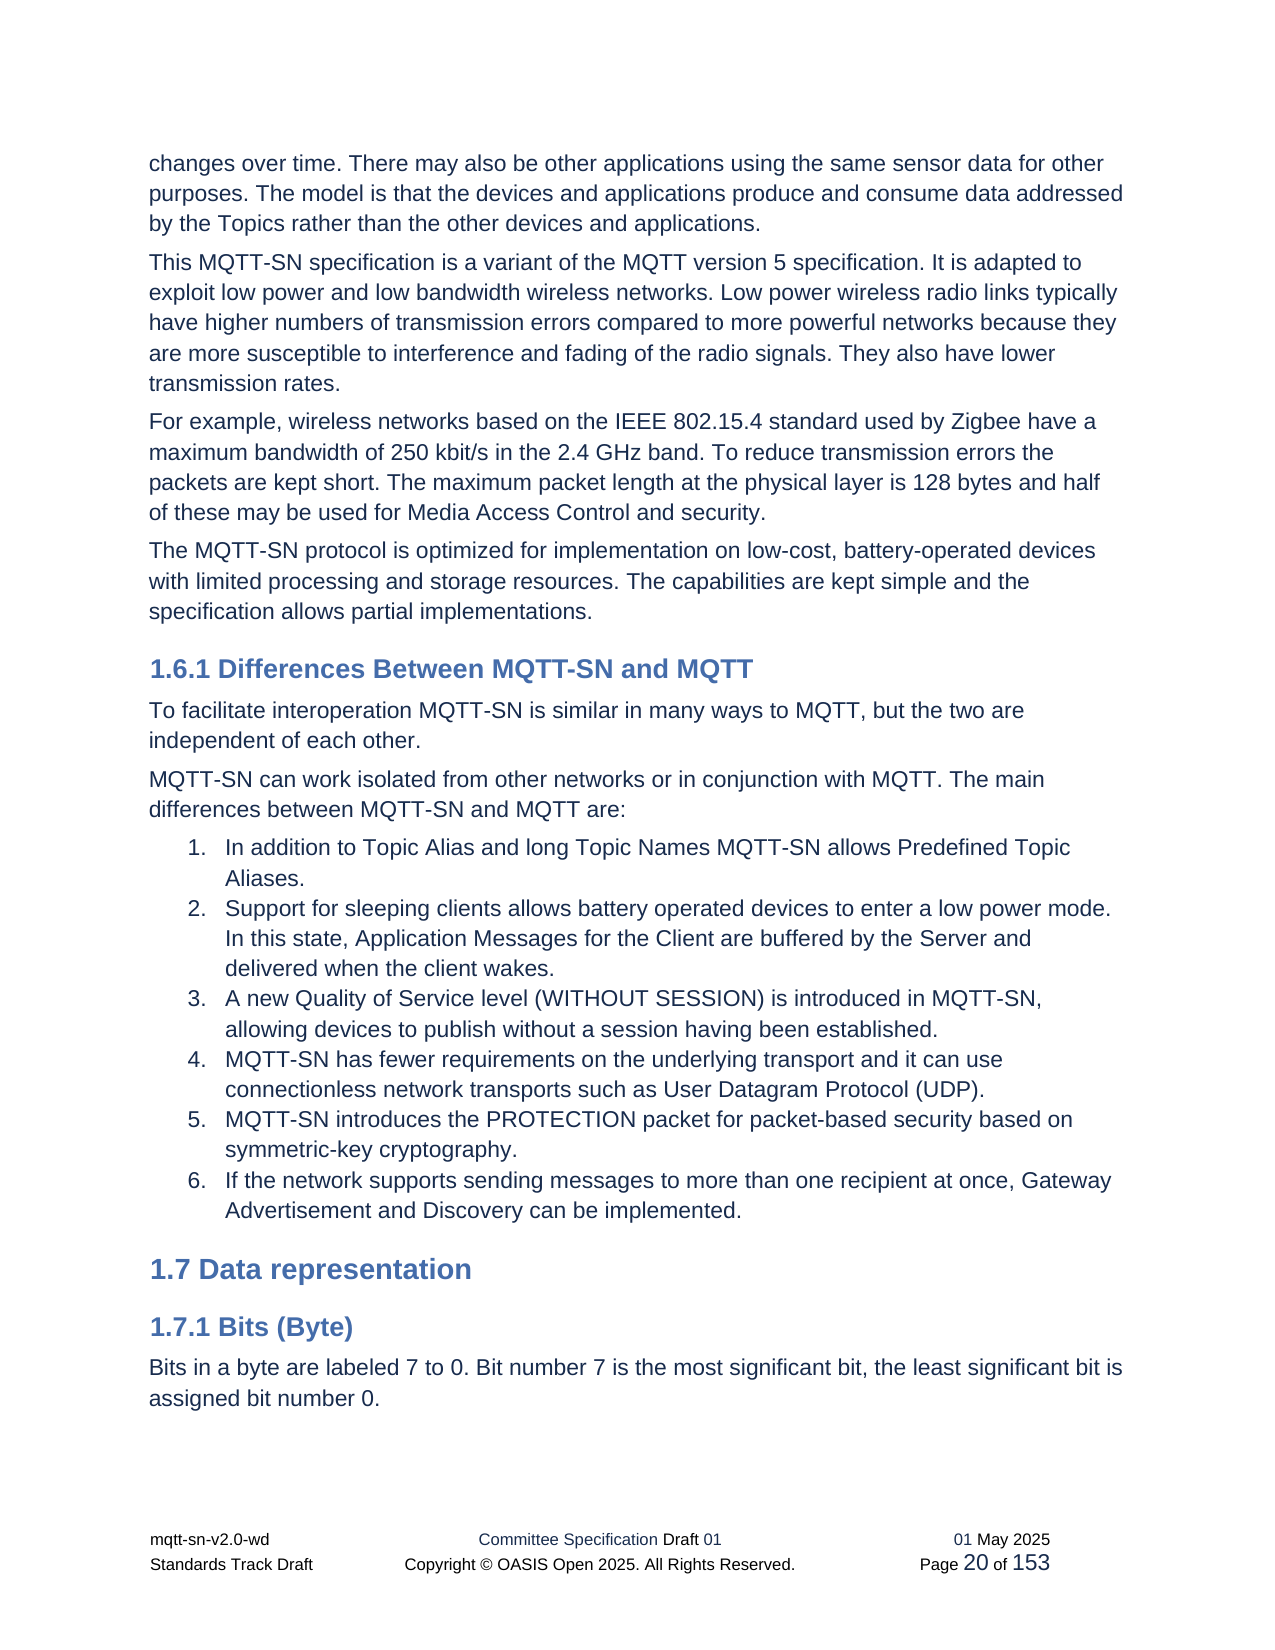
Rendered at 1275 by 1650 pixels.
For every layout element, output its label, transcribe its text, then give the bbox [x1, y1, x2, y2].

list MQTT-SN has fewer requirements on the underlying transport and it can use connectionless network transports such as User Datagram Protocol (UDP). [187, 1046, 1124, 1102]
text This MQTT-SN specification is a variant of the MQTT version 5 specification. It is adapted to exploit low power and low bandwidth wireless networks. Low power wireless radio links typically have higher numbers of transmission errors compared to more powerful networks because they are more susceptible to interference and fading of the radio signals. They also have lower transmission rates. [148, 249, 1124, 396]
list MQTT-SN introduces the PROTECTION packet for packet-based security based on symmetric-key cryptography. [187, 1106, 1124, 1163]
subtitle 1.7 Data representation [150, 1252, 1124, 1286]
text For example, wireless networks based on the IEEE 802.15.4 standard used by Zigbee have a maximum bandwidth of 250 kbit/s in the 2.4 GHz band. To reduce transmission errors the packets are kept short. The maximum packet length at the physical layer is 128 bytes and half of these may be used for Media Access Control and security. [148, 408, 1124, 525]
text To facilitate interoperation MQTT-SN is similar in many ways to MQTT, but the two are independent of each other. [148, 697, 1124, 753]
text changes over time. There may also be other applications using the same sensor data for other purposes. The model is that the devices and applications produce and consume data addressed by the Topics rather than the other devices and applications. [148, 150, 1124, 237]
subtitle 1.7.1 Bits (Byte) [150, 1311, 1124, 1342]
list A new Quality of Service level (WITHOUT SESSION) is introduced in MQTT-SN, allowing devices to publish without a session having been established. [187, 985, 1124, 1042]
list In addition to Topic Alias and long Topic Names MQTT-SN allows Predefined Topic Aliases. [187, 834, 1124, 891]
text Bits in a byte are labeled 7 to 0. Bit number 7 is the most significant bit, the least significant bit is assigned bit number 0. [148, 1354, 1124, 1411]
list If the network supports sending messages to more than one recipient at once, Gateway Advertisement and Discovery can be implemented. [187, 1167, 1124, 1223]
subtitle 1.6.1 Differences Between MQTT-SN and MQTT [150, 653, 1124, 684]
text MQTT-SN can work isolated from other networks or in conjunction with MQTT. The main differences between MQTT-SN and MQTT are: [148, 766, 1124, 822]
text The MQTT-SN protocol is optimized for implementation on low-cost, battery-operated devices with limited processing and storage resources. The capabilities are kept simple and the specification allows partial implementations. [148, 537, 1124, 624]
list Support for sleeping clients allows battery operated devices to enter a low power mode. In this state, Application Messages for the Client are buffered by the Server and delivered when the client wakes. [187, 895, 1124, 982]
